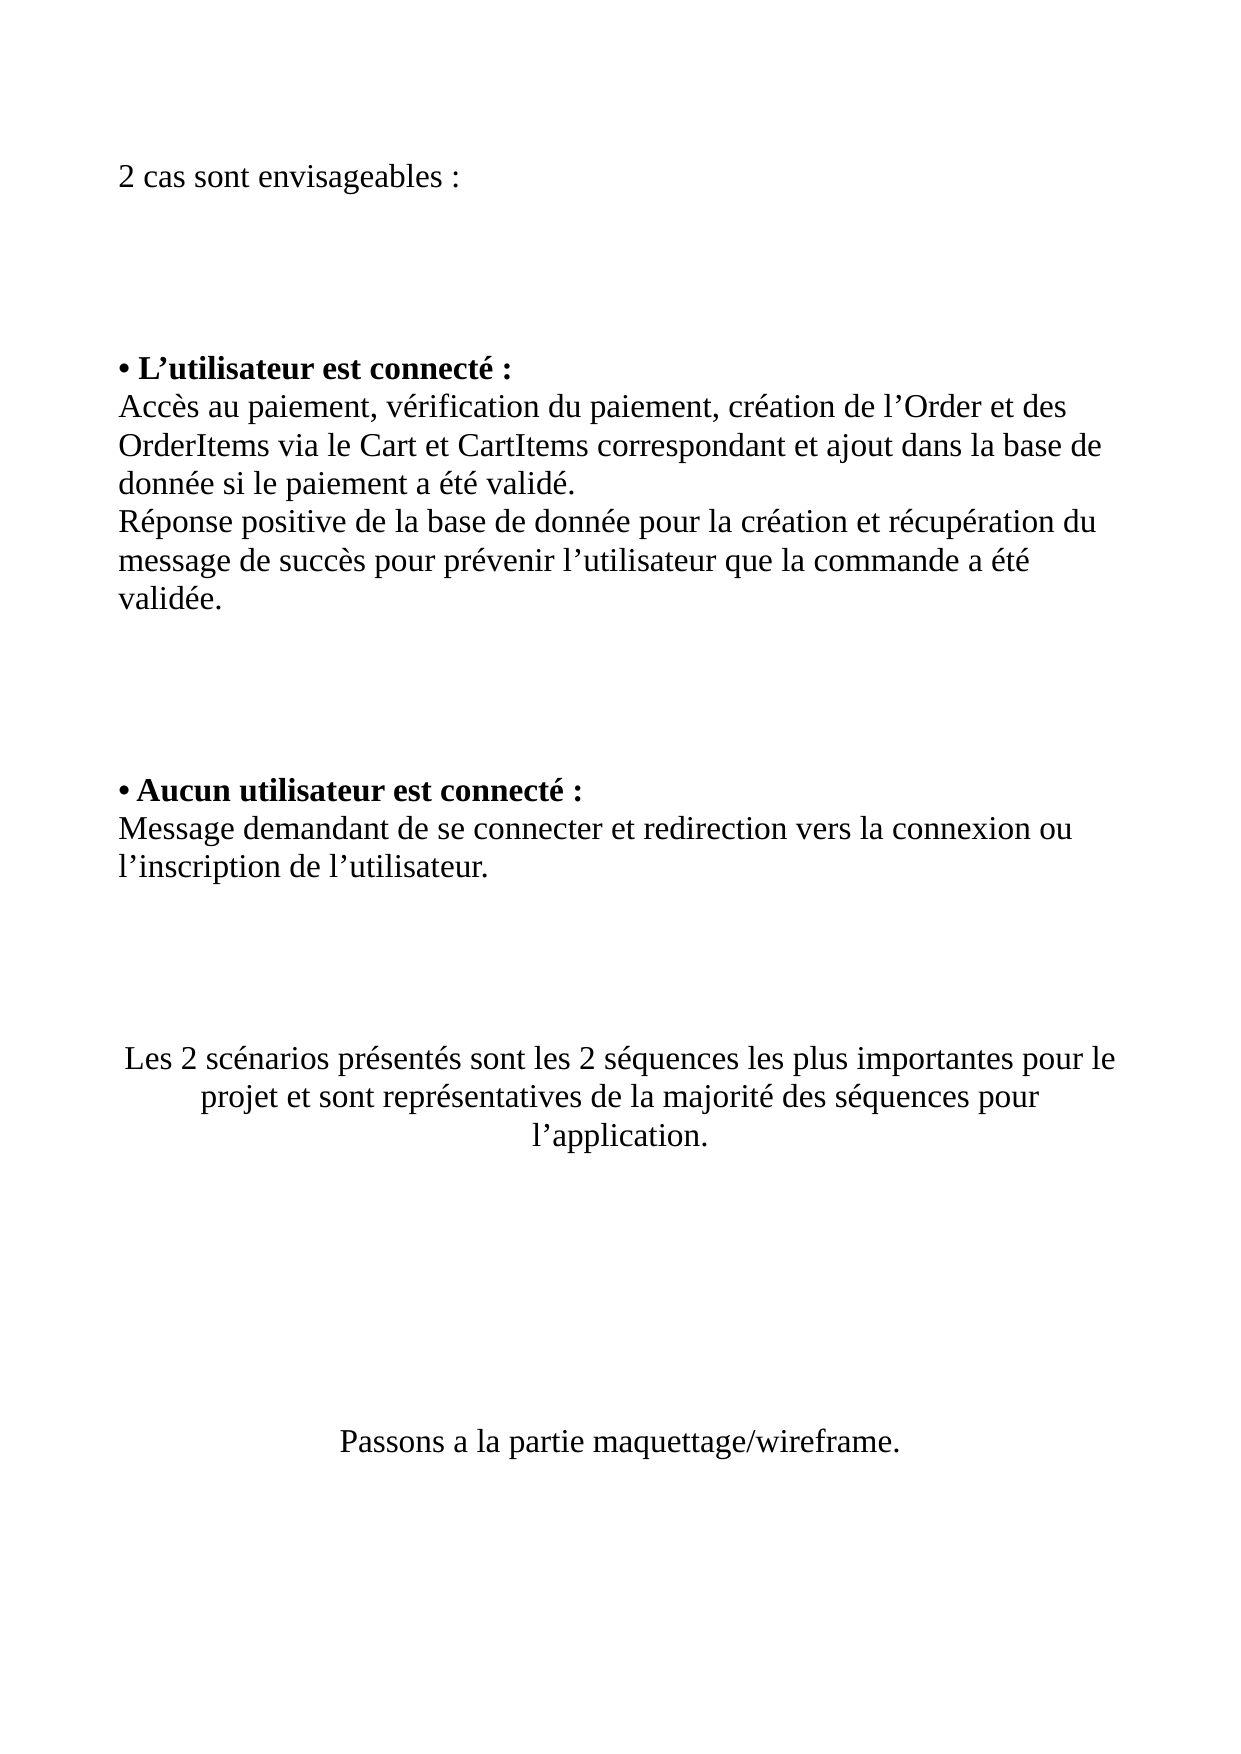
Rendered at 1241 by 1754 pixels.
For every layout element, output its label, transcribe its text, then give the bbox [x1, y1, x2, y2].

text Message demandant de se connecter et redirection vers la connexion ou l’inscription de l’utilisateur. [118, 808, 1122, 885]
text Passons a la partie maquettage/wireframe. [118, 1421, 1122, 1460]
text 2 cas sont envisageables : [118, 156, 1122, 195]
text Les 2 scénarios présentés sont les 2 séquences les plus importantes pour le projet et sont représentatives de la majorité des séquences pour l’application. [118, 1038, 1122, 1153]
text Réponse positive de la base de donnée pour la création et récupération du message de succès pour prévenir l’utilisateur que la commande a été validée. [118, 501, 1122, 616]
text • L’utilisateur est connecté : [118, 348, 1122, 386]
text Accès au paiement, vérification du paiement, création de l’Order et des OrderItems via le Cart et CartItems correspondant et ajout dans la base de donnée si le paiement a été validé. [118, 386, 1122, 501]
text • Aucun utilisateur est connecté : [118, 770, 1122, 808]
